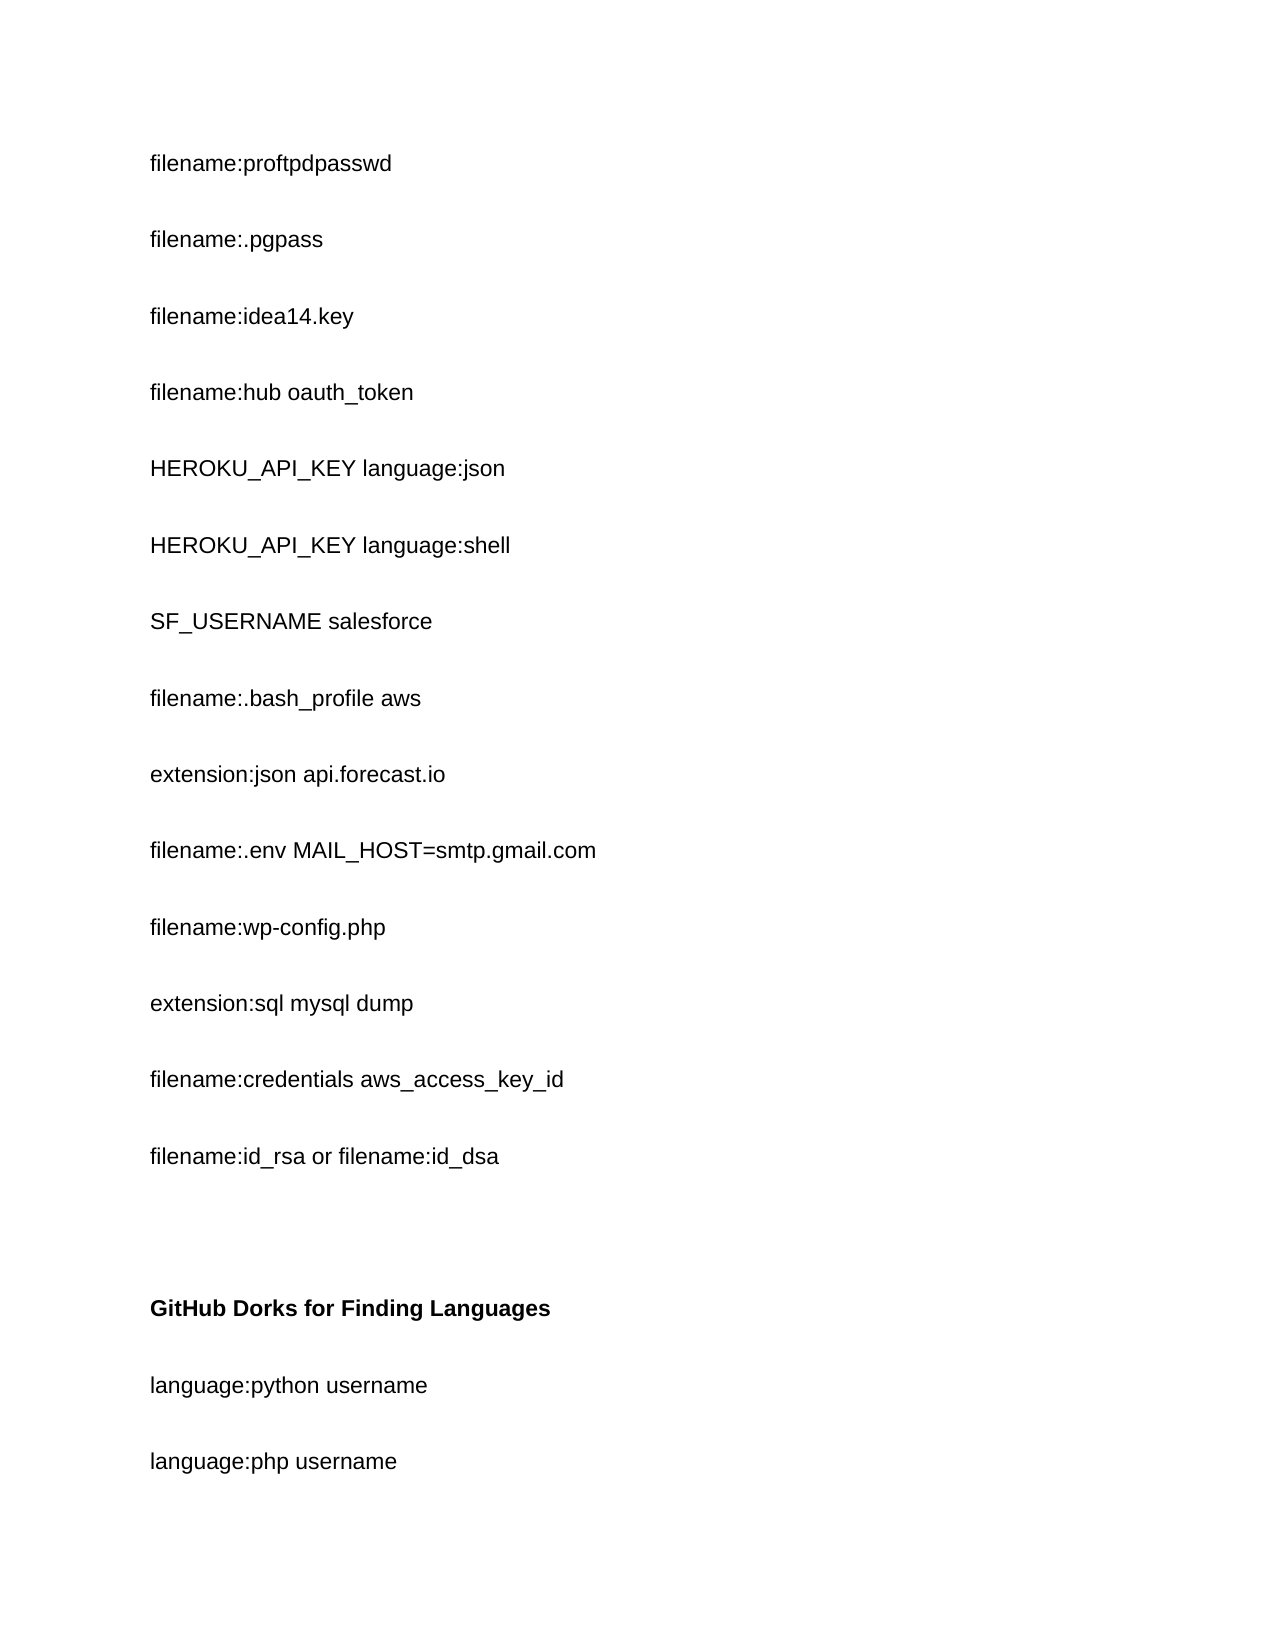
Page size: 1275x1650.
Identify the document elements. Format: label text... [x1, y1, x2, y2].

text extension:json api.forecast.io [150, 761, 1125, 787]
text filename:.pgpass [150, 226, 1125, 253]
text filename:hub oauth_token [150, 379, 1125, 405]
text filename:credentials aws_access_key_id [150, 1066, 1125, 1093]
text filename:wp-config.php [150, 913, 1125, 940]
text filename:id_rsa or filename:id_dsa [150, 1143, 1125, 1169]
text language:php username [150, 1448, 1125, 1474]
text extension:sql mysql dump [150, 990, 1125, 1016]
text HEROKU_API_KEY language:json [150, 455, 1125, 482]
text filename:proftpdpasswd [150, 150, 1125, 176]
text filename:.env MAIL_HOST=smtp.gmail.com [150, 837, 1125, 863]
text HEROKU_API_KEY language:shell [150, 532, 1125, 558]
text filename:.bash_profile aws [150, 684, 1125, 711]
text GitHub Dorks for Finding Languages [150, 1295, 1125, 1322]
text SF_USERNAME salesforce [150, 608, 1125, 634]
text filename:idea14.key [150, 303, 1125, 329]
text language:python username [150, 1372, 1125, 1398]
